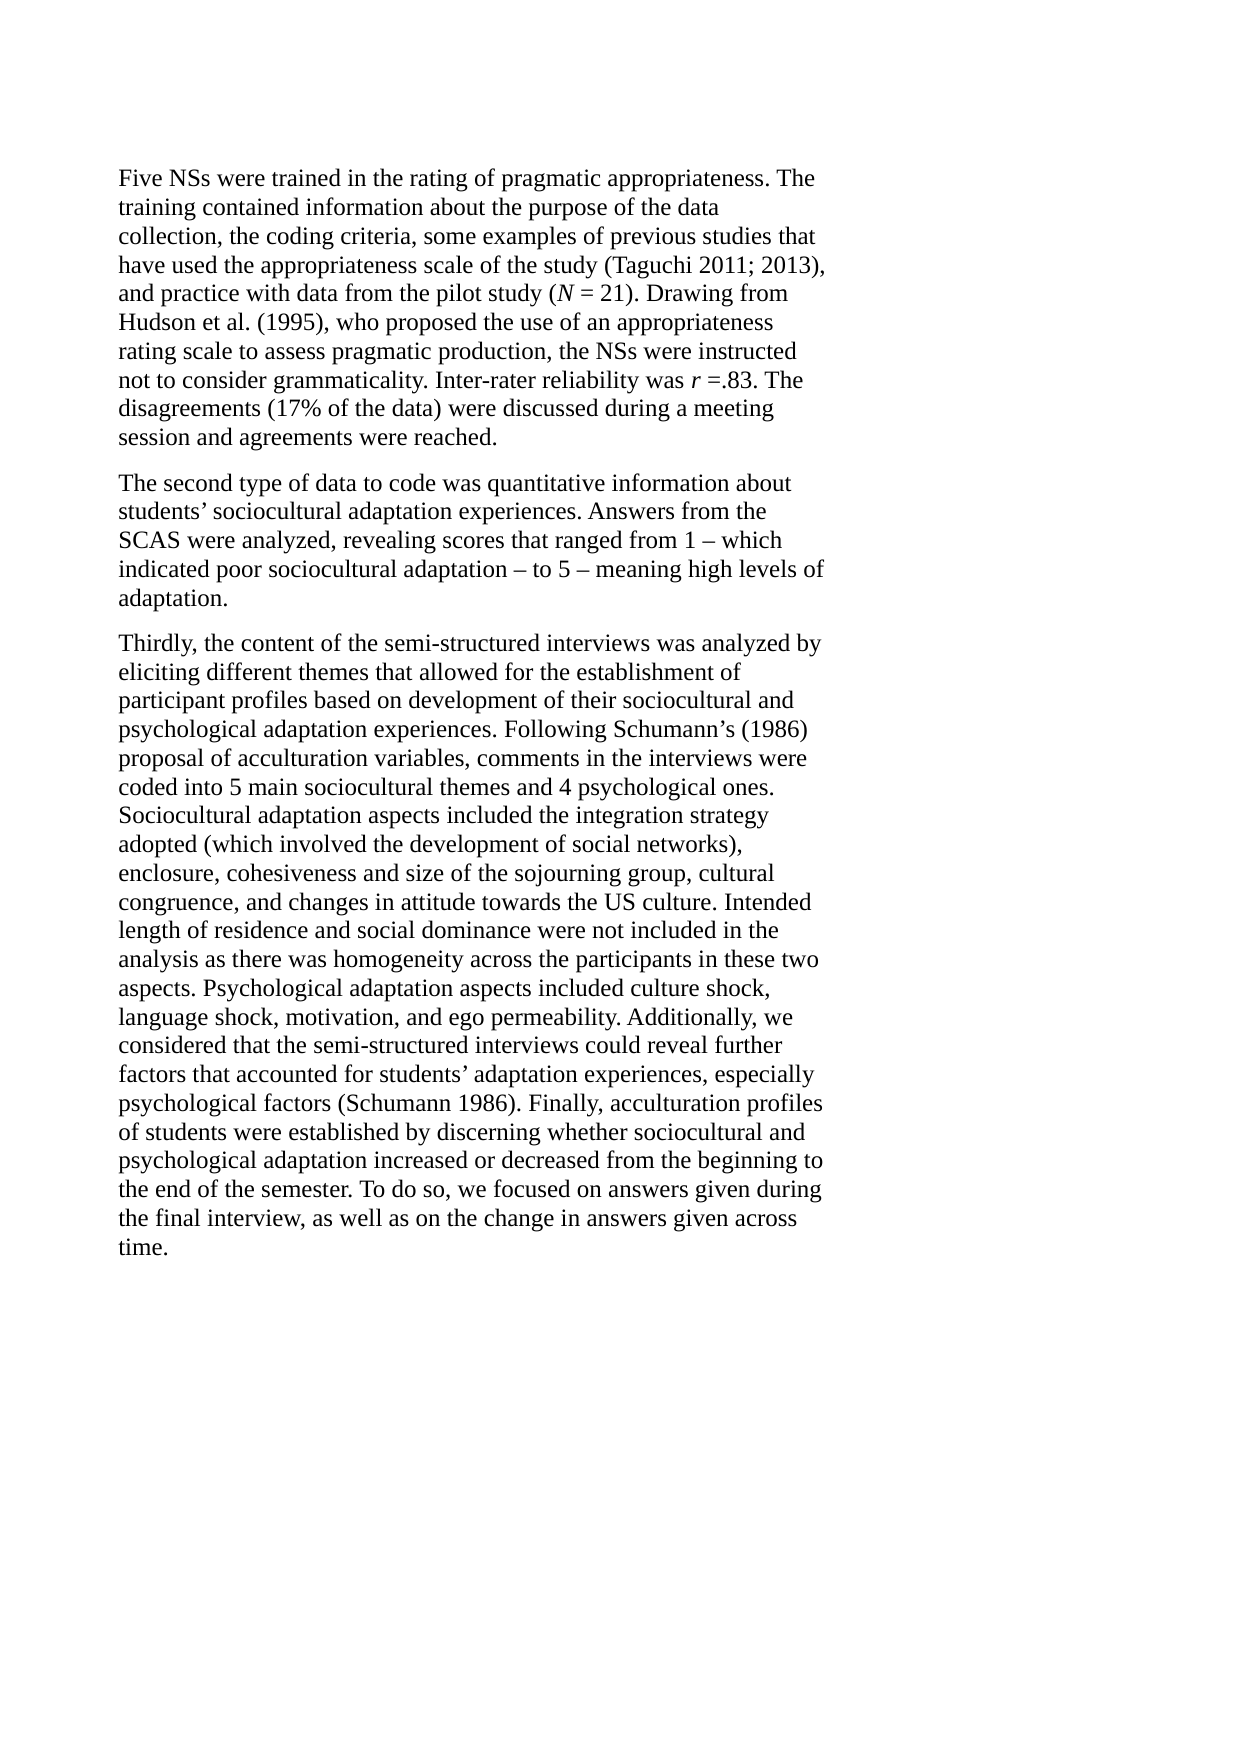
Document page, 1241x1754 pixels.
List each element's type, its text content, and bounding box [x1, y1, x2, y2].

text The second type of data to code was quantitative information about students’ sociocultural adaptation experiences. Answers from the SCAS were analyzed, revealing scores that ranged from 1 – which indicated poor sociocultural adaptation – to 5 – meaning high levels of adaptation. [118, 468, 827, 611]
text Five NSs were trained in the rating of pragmatic appropriateness. The training contained information about the purpose of the data collection, the coding criteria, some examples of previous studies that have used the appropriateness scale of the study (Taguchi 2011; 2013), and practice with data from the pilot study (N = 21). Drawing from Hudson et al. (1995), who proposed the use of an appropriateness rating scale to assess pragmatic production, the NSs were instructed not to consider grammaticality. Inter-rater reliability was r =.83. The disagreements (17% of the data) were discussed during a meeting session and agreements were reached. [118, 163, 827, 451]
text Thirdly, the content of the semi-structured interviews was analyzed by eliciting different themes that allowed for the establishment of participant profiles based on development of their sociocultural and psychological adaptation experiences. Following Schumann’s (1986) proposal of acculturation variables, comments in the interviews were coded into 5 main sociocultural themes and 4 psychological ones. Sociocultural adaptation aspects included the integration strategy adopted (which involved the development of social networks), enclosure, cohesiveness and size of the sojourning group, cultural congruence, and changes in attitude towards the US culture. Intended length of residence and social dominance were not included in the analysis as there was homogeneity across the participants in these two aspects. Psychological adaptation aspects included culture shock, language shock, motivation, and ego permeability. Additionally, we considered that the semi-structured interviews could reveal further factors that accounted for students’ adaptation experiences, especially psychological factors (Schumann 1986). Finally, acculturation profiles of students were established by discerning whether sociocultural and psychological adaptation increased or decreased from the beginning to the end of the semester. To do so, we focused on answers given during the final interview, as well as on the change in answers given across time. [118, 628, 827, 1261]
